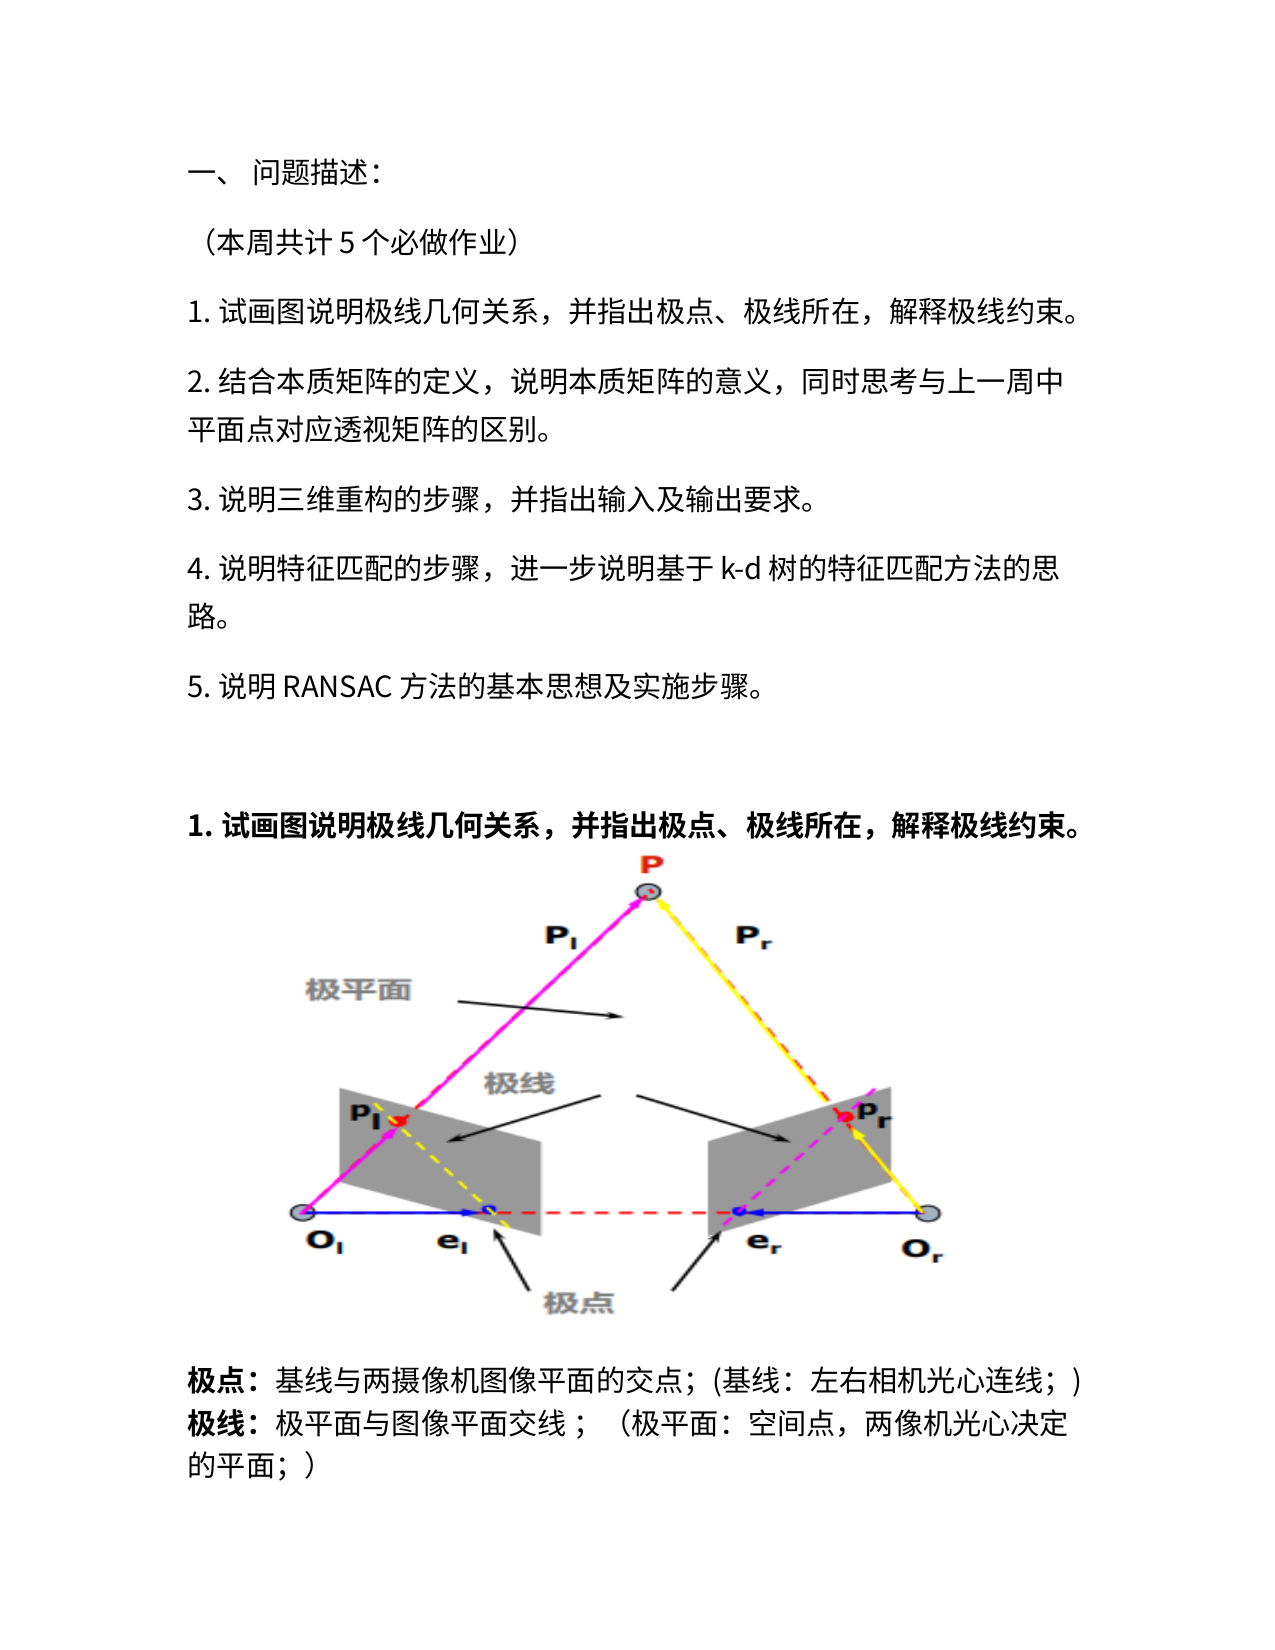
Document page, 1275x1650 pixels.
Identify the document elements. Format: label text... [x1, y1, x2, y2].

text 3. 说明三维重构的步骤，并指出输入及输出要求。 [187, 476, 1087, 518]
text 1. 试画图说明极线几何关系，并指出极点、极线所在，解释极线约束。 [187, 802, 1087, 1331]
text 一、 问题描述： [187, 150, 1087, 192]
text 极点：基线与两摄像机图像平面的交点；(基线：左右相机光心连线；) [187, 1358, 1087, 1400]
text 2. 结合本质矩阵的定义，说明本质矩阵的意义，同时思考与上一周中平面点对应透视矩阵的区别。 [187, 358, 1087, 449]
text 极线：极平面与图像平面交线 ；（极平面：空间点，两像机光心决定的平面；） [187, 1400, 1087, 1485]
text （本周共计5个必做作业） [187, 219, 1087, 262]
text 5. 说明RANSAC方法的基本思想及实施步骤。 [187, 663, 1087, 706]
text 4. 说明特征匹配的步骤，进一步说明基于k-d树的特征匹配方法的思路。 [187, 545, 1087, 636]
text 1. 试画图说明极线几何关系，并指出极点、极线所在，解释极线约束。 [187, 289, 1087, 331]
